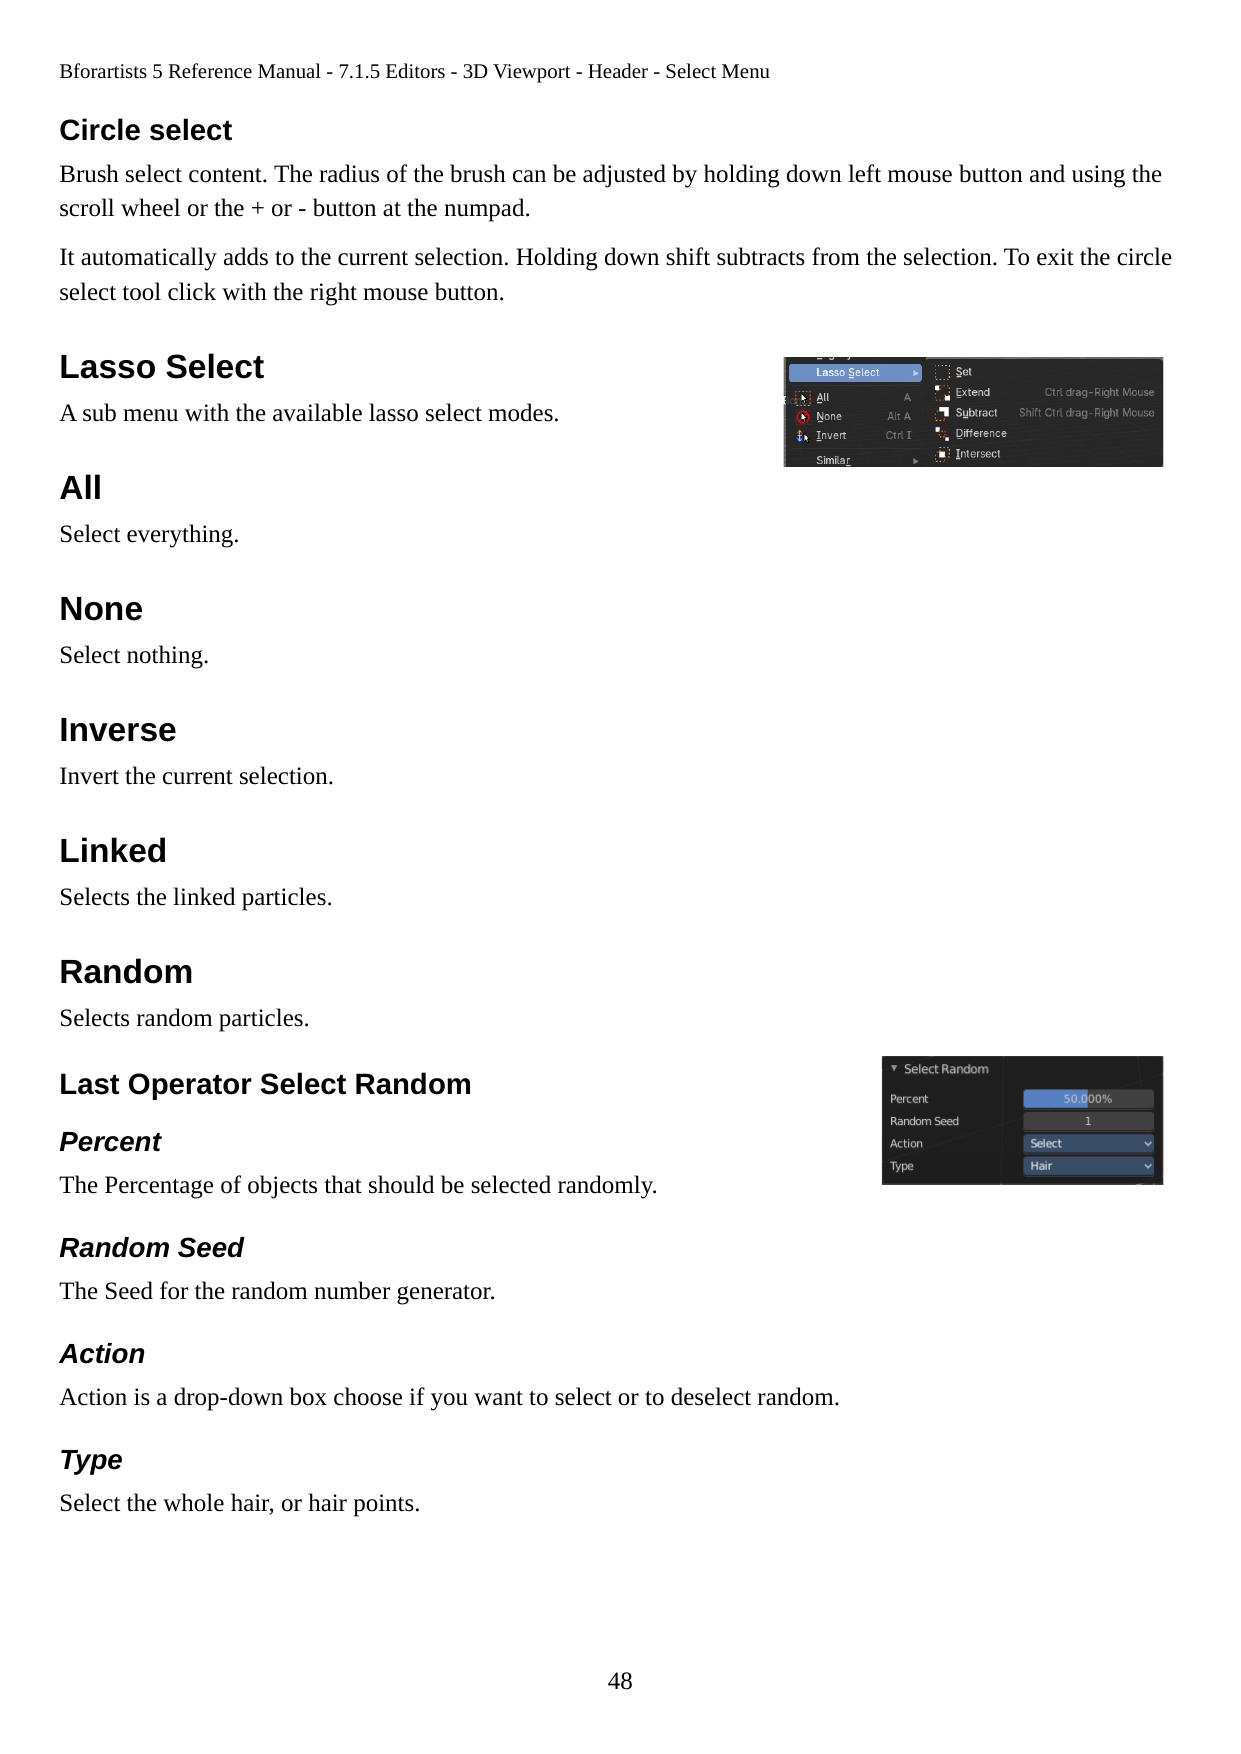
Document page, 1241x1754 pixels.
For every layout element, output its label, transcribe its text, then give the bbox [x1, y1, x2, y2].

picture [783, 357, 1164, 467]
text The Percentage of objects that should be selected randomly. [59, 1170, 1181, 1199]
text Select everything. [59, 519, 1181, 548]
subtitle [1164, 1067, 1181, 1101]
text Selects the linked particles. [59, 882, 1181, 911]
subtitle Random [59, 952, 1181, 991]
picture [881, 1056, 1164, 1185]
text Selects random particles. [59, 1003, 1181, 1032]
subtitle Percent [59, 1126, 881, 1157]
subtitle Type [59, 1443, 1181, 1475]
subtitle Action [59, 1337, 1181, 1369]
subtitle Circle select [59, 113, 1181, 146]
subtitle All [59, 468, 1181, 506]
text It automatically adds to the current selection. Holding down shift subtracts from the selection. To exit the circle select tool click with the right mouse button. [59, 242, 1181, 306]
text A sub menu with the available lasso select modes. [59, 398, 783, 427]
subtitle None [59, 589, 1181, 627]
text Select nothing. [59, 640, 1181, 669]
text Brush select content. The radius of the brush can be adjusted by holding down left mouse button and using the scroll wheel or the + or - button at the numpad. [59, 159, 1181, 222]
text Invert the current selection. [59, 761, 1181, 790]
text Select the whole hair, or hair points. [59, 1488, 1181, 1516]
subtitle Last Operator Select Random [59, 1067, 881, 1101]
text The Seed for the random number generator. [59, 1276, 1181, 1304]
subtitle Linked [59, 831, 1181, 869]
subtitle Inverse [59, 710, 1181, 748]
subtitle [1164, 1126, 1181, 1157]
subtitle Random Seed [59, 1231, 1181, 1263]
subtitle Lasso Select [59, 347, 1181, 385]
text Action is a drop-down box choose if you want to select or to deselect random. [59, 1382, 1181, 1411]
